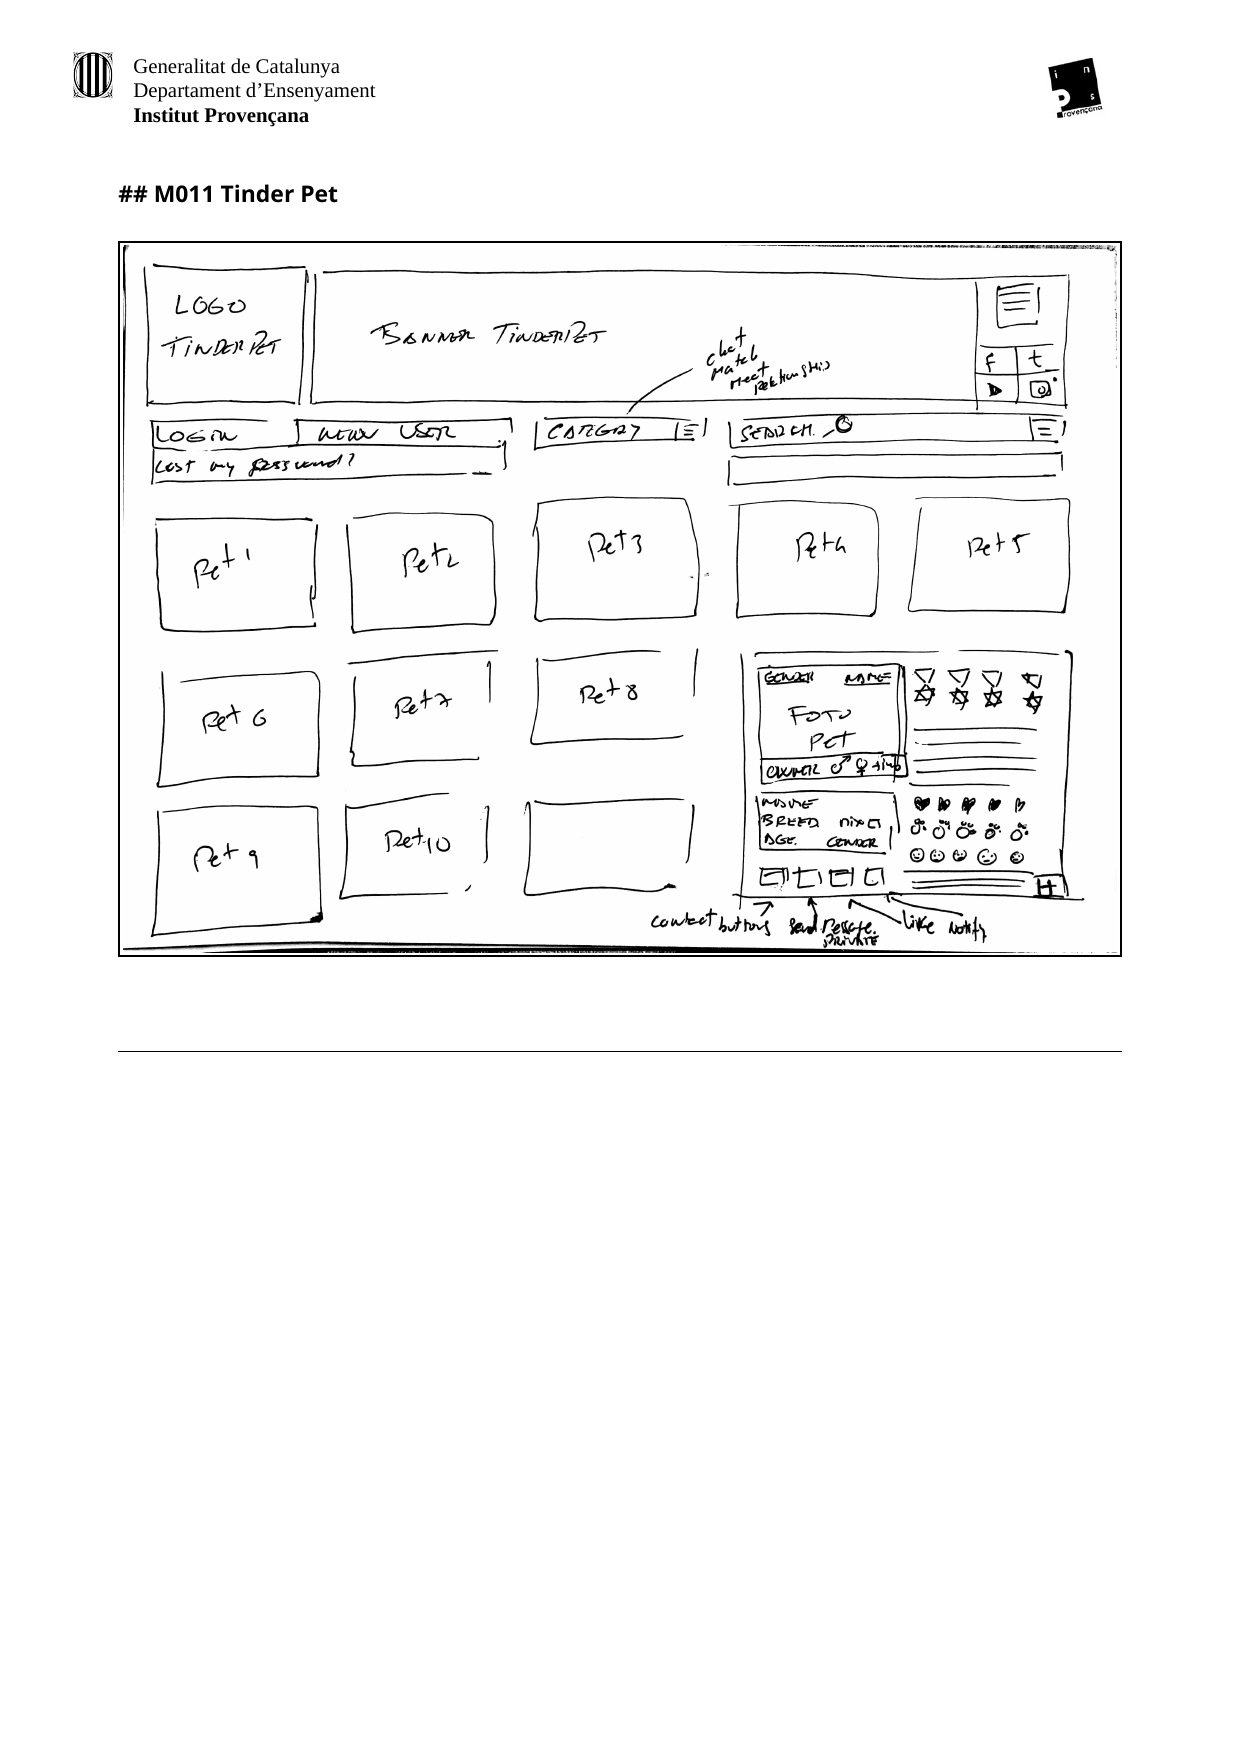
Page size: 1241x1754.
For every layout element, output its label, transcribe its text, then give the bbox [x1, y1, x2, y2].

picture [123, 245, 1117, 953]
text ## M011 Tinder Pet [118, 178, 1122, 209]
picture [73, 52, 113, 98]
picture [1031, 58, 1118, 118]
